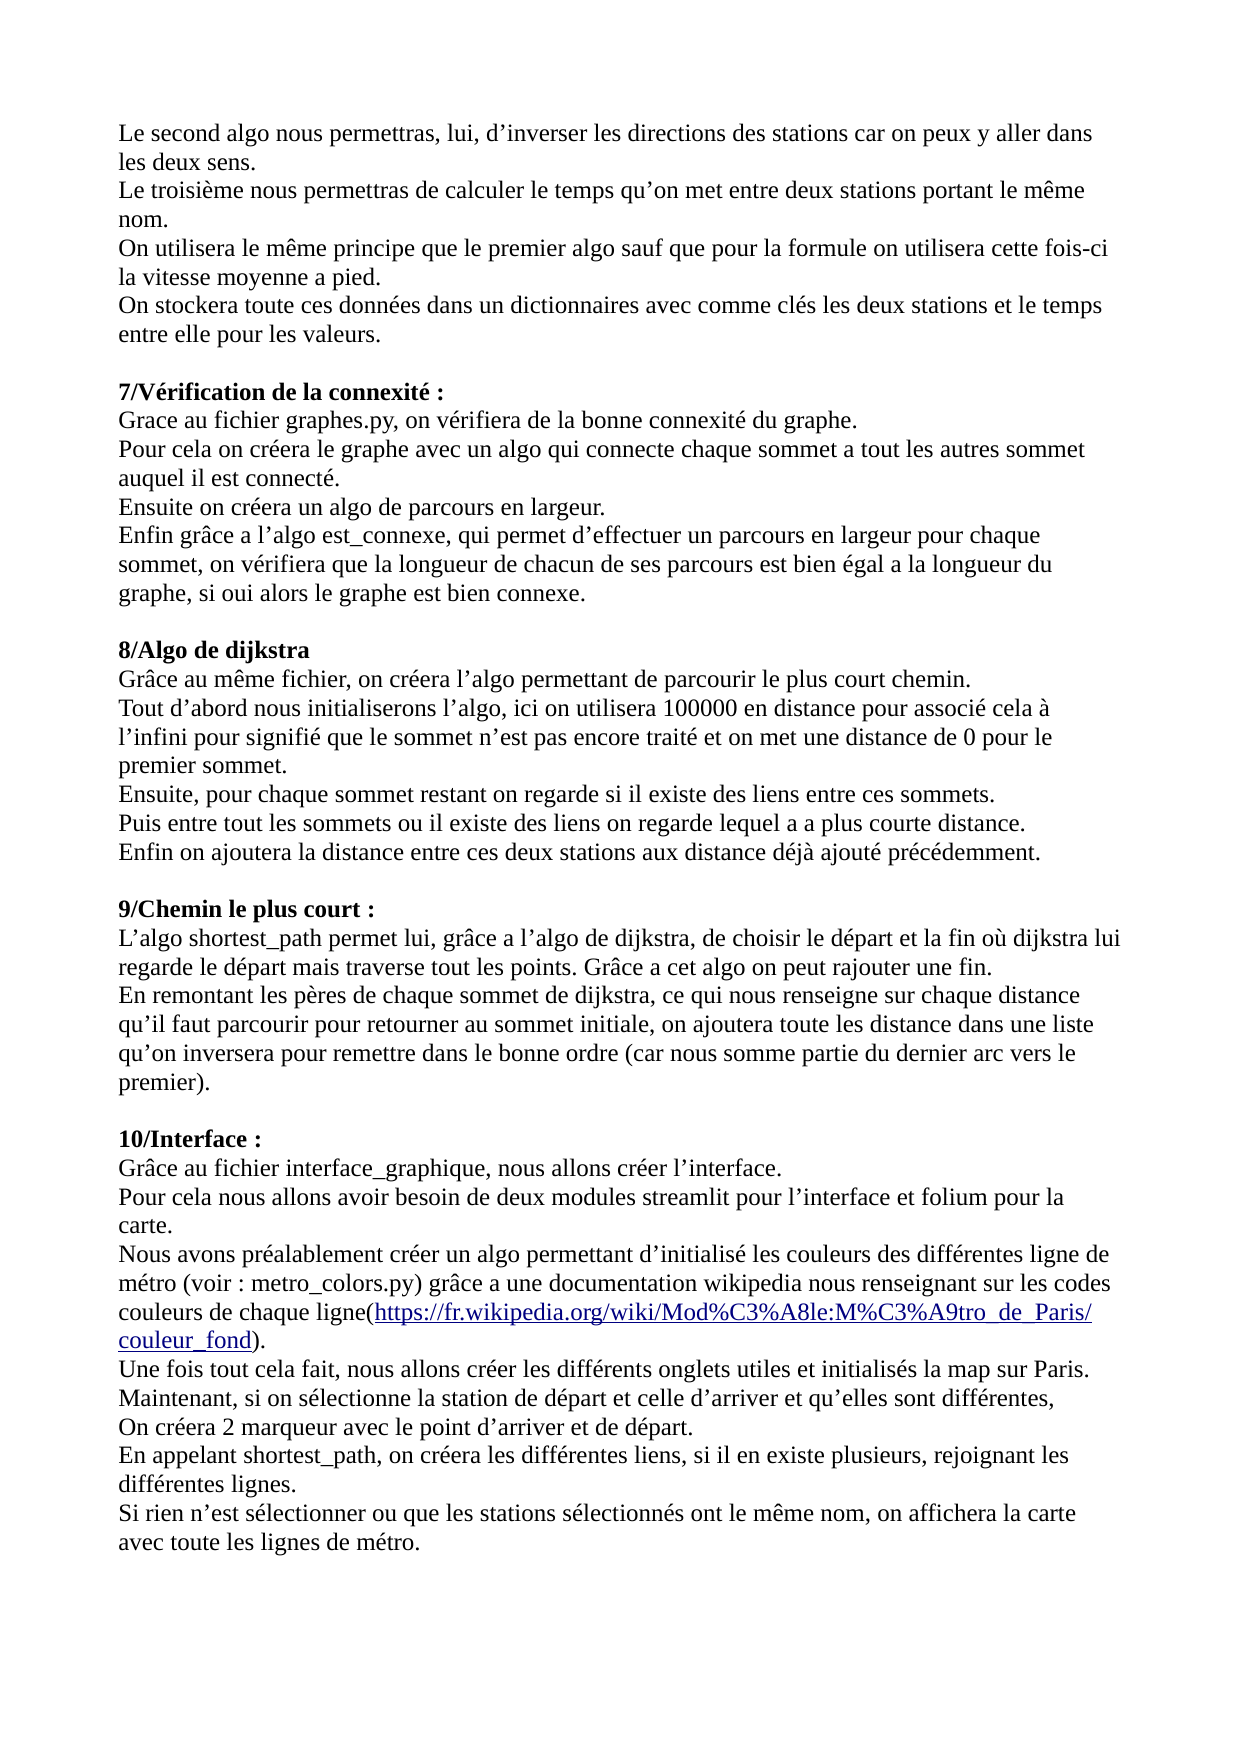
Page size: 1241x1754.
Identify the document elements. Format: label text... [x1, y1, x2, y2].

text Ensuite, pour chaque sommet restant on regarde si il existe des liens entre ces sommets. [118, 779, 1122, 808]
text 8/Algo de dijkstra [118, 636, 1122, 664]
text Enfin on ajoutera la distance entre ces deux stations aux distance déjà ajouté précédemment. [118, 837, 1122, 866]
text 10/Interface : [118, 1124, 1122, 1153]
text On stockera toute ces données dans un dictionnaires avec comme clés les deux stations et le temps entre elle pour les valeurs. [118, 291, 1122, 348]
text 7/Vérification de la connexité : [118, 377, 1122, 406]
text Enfin grâce a l’algo est_connexe, qui permet d’effectuer un parcours en largeur pour chaque sommet, on vérifiera que la longueur de chacun de ses parcours est bien égal a la longueur du graphe, si oui alors le graphe est bien connexe. [118, 521, 1122, 607]
text Ensuite on créera un algo de parcours en largeur. [118, 492, 1122, 521]
text On utilisera le même principe que le premier algo sauf que pour la formule on utilisera cette fois-ci la vitesse moyenne a pied. [118, 233, 1122, 291]
text Grace au fichier graphes.py, on vérifiera de la bonne connexité du graphe. [118, 406, 1122, 434]
text 9/Chemin le plus court : [118, 894, 1122, 923]
text Une fois tout cela fait, nous allons créer les différents onglets utiles et initialisés la map sur Paris. [118, 1354, 1122, 1383]
text Puis entre tout les sommets ou il existe des liens on regarde lequel a a plus courte distance. [118, 808, 1122, 837]
text En remontant les pères de chaque sommet de dijkstra, ce qui nous renseigne sur chaque distance qu’il faut parcourir pour retourner au sommet initiale, on ajoutera toute les distance dans une liste qu’on inversera pour remettre dans le bonne ordre (car nous somme partie du dernier arc vers le premier). [118, 981, 1122, 1096]
text L’algo shortest_path permet lui, grâce a l’algo de dijkstra, de choisir le départ et la fin où dijkstra lui regarde le départ mais traverse tout les points. Grâce a cet algo on peut rajouter une fin. [118, 923, 1122, 981]
text Le second algo nous permettras, lui, d’inverser les directions des stations car on peux y aller dans les deux sens. [118, 118, 1122, 176]
text Le troisième nous permettras de calculer le temps qu’on met entre deux stations portant le même nom. [118, 176, 1122, 233]
text Grâce au même fichier, on créera l’algo permettant de parcourir le plus court chemin. [118, 664, 1122, 693]
text On créera 2 marqueur avec le point d’arriver et de départ. [118, 1412, 1122, 1441]
text Si rien n’est sélectionner ou que les stations sélectionnés ont le même nom, on affichera la carte avec toute les lignes de métro. [118, 1498, 1122, 1556]
text Pour cela on créera le graphe avec un algo qui connecte chaque sommet a tout les autres sommet auquel il est connecté. [118, 434, 1122, 492]
text Maintenant, si on sélectionne la station de départ et celle d’arriver et qu’elles sont différentes, [118, 1383, 1122, 1412]
text Grâce au fichier interface_graphique, nous allons créer l’interface. [118, 1153, 1122, 1182]
text Tout d’abord nous initialiserons l’algo, ici on utilisera 100000 en distance pour associé cela à l’infini pour signifié que le sommet n’est pas encore traité et on met une distance de 0 pour le premier sommet. [118, 693, 1122, 779]
text En appelant shortest_path, on créera les différentes liens, si il en existe plusieurs, rejoignant les différentes lignes. [118, 1441, 1122, 1498]
text Pour cela nous allons avoir besoin de deux modules streamlit pour l’interface et folium pour la carte. [118, 1182, 1122, 1239]
text Nous avons préalablement créer un algo permettant d’initialisé les couleurs des différentes ligne de métro (voir : metro_colors.py) grâce a une documentation wikipedia nous renseignant sur les codes couleurs de chaque ligne(https://fr.wikipedia.org/wiki/Mod%C3%A8le:M%C3%A9tro_de_Paris/couleur_fond). [118, 1239, 1122, 1354]
